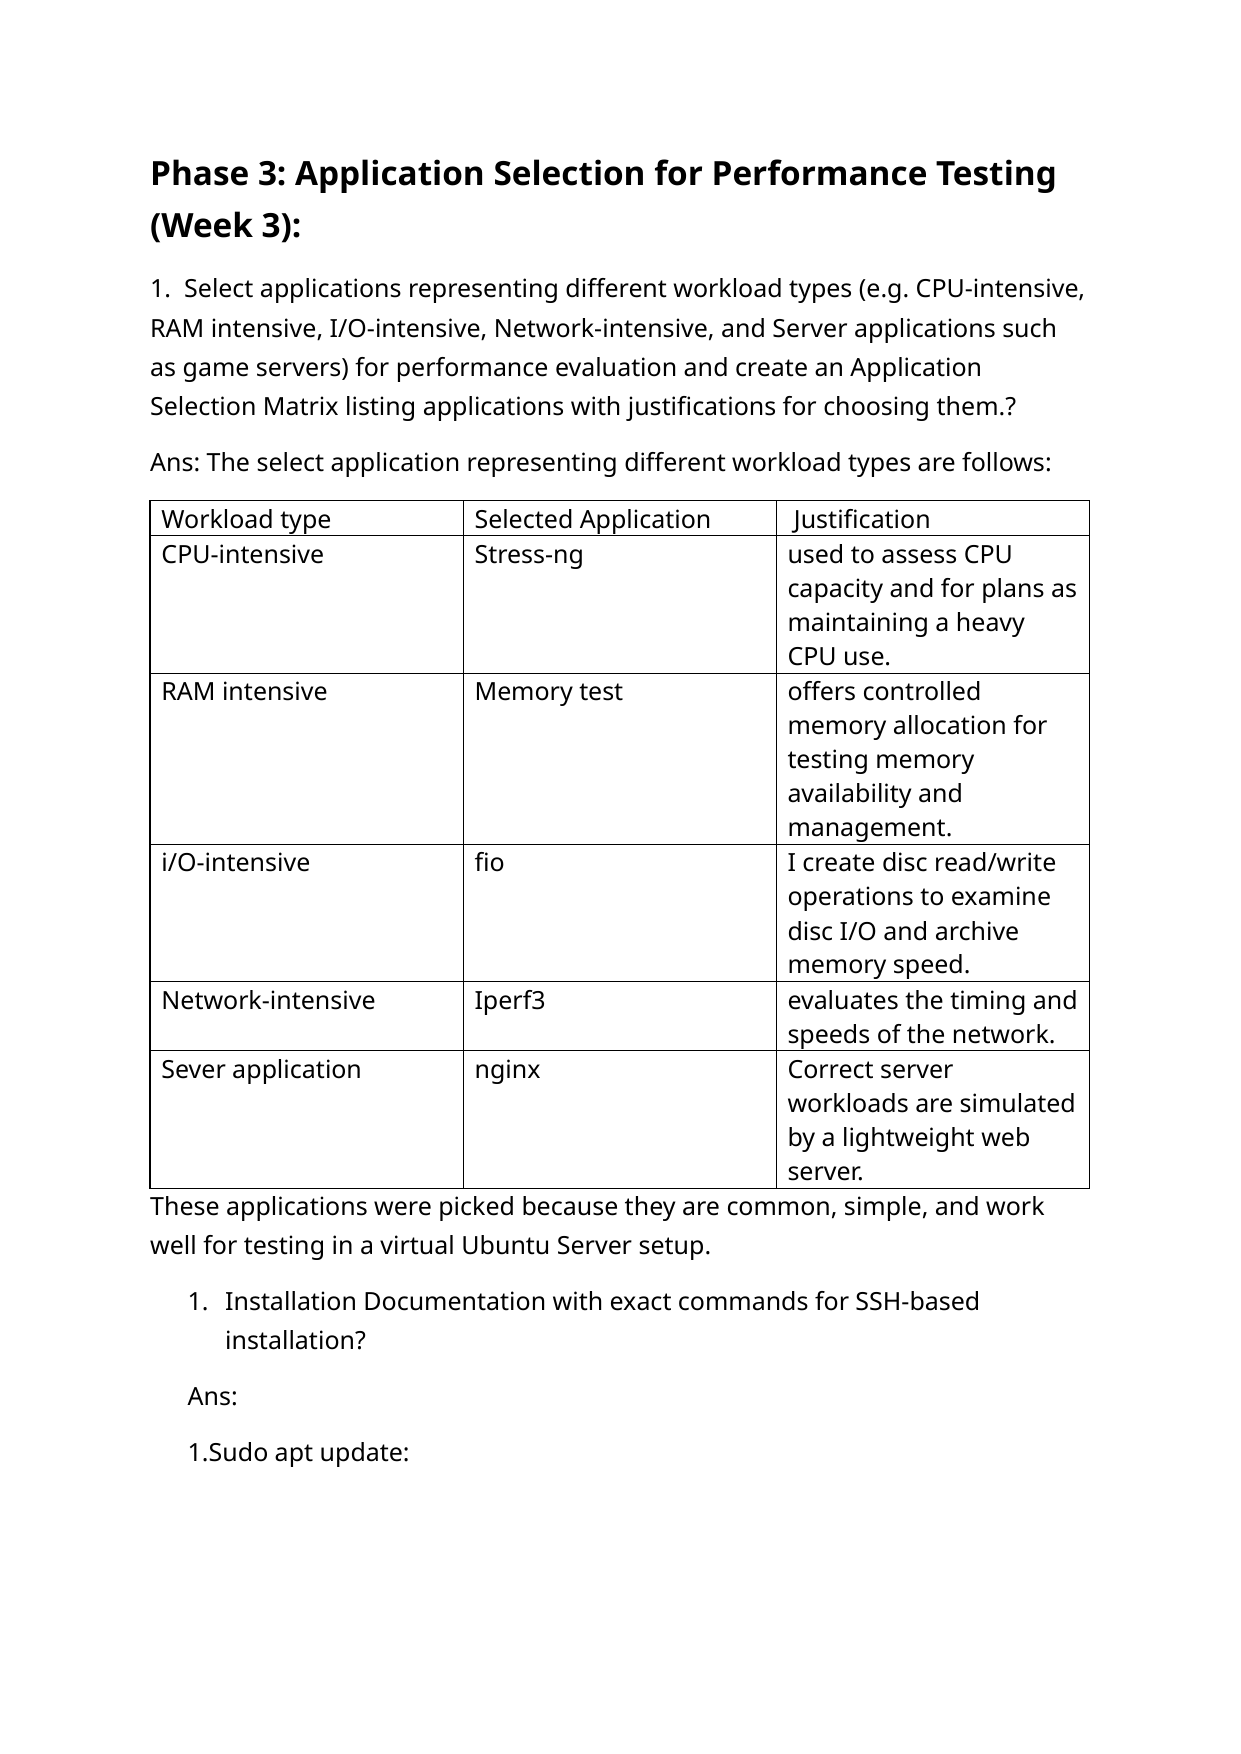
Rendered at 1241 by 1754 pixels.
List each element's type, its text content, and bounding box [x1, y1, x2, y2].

table_cell Memory test [464, 674, 776, 844]
table_cell RAM intensive [151, 674, 463, 844]
table_cell evaluates the timing and speeds of the network. [777, 982, 1089, 1050]
table_cell Network-intensive [151, 982, 463, 1050]
table_cell Iperf3 [464, 982, 776, 1050]
text 1. Select applications representing different workload types (e.g. CPU-intensive, RAM intensive, I/O-intensive, Network-intensive, and Server applications such as game servers) for performance evaluation and create an Application Selection Matrix listing applications with justifications for choosing them.? [150, 271, 1090, 423]
table_cell fio [464, 845, 776, 981]
table_cell CPU-intensive [151, 536, 463, 673]
text Ans: The select application representing different workload types are follows: [150, 444, 1090, 478]
table_header Justification [777, 501, 1089, 535]
table_cell I create disc read/write operations to examine disc I/O and archive memory speed. [777, 845, 1089, 981]
table_cell Sever application [151, 1051, 463, 1188]
list Installation Documentation with exact commands for SSH-based installation? [187, 1284, 1090, 1357]
text Ans: [187, 1379, 1090, 1413]
table_cell Correct server workloads are simulated by a lightweight web server. [777, 1051, 1089, 1188]
table_header Workload type [151, 501, 463, 535]
table_header Selected Application [464, 501, 776, 535]
table_cell nginx [464, 1051, 776, 1188]
table_cell i/O-intensive [151, 845, 463, 981]
text Phase 3: Application Selection for Performance Testing (Week 3): [150, 150, 1090, 248]
table_cell Stress-ng [464, 536, 776, 673]
text These applications were picked because they are common, simple, and work well for testing in a virtual Ubuntu Server setup. [150, 1189, 1090, 1262]
table_cell offers controlled memory allocation for testing memory availability and management. [777, 674, 1089, 844]
text 1.Sudo apt update: [187, 1434, 1090, 1469]
table_cell used to assess CPU capacity and for plans as maintaining a heavy CPU use. [777, 536, 1089, 673]
